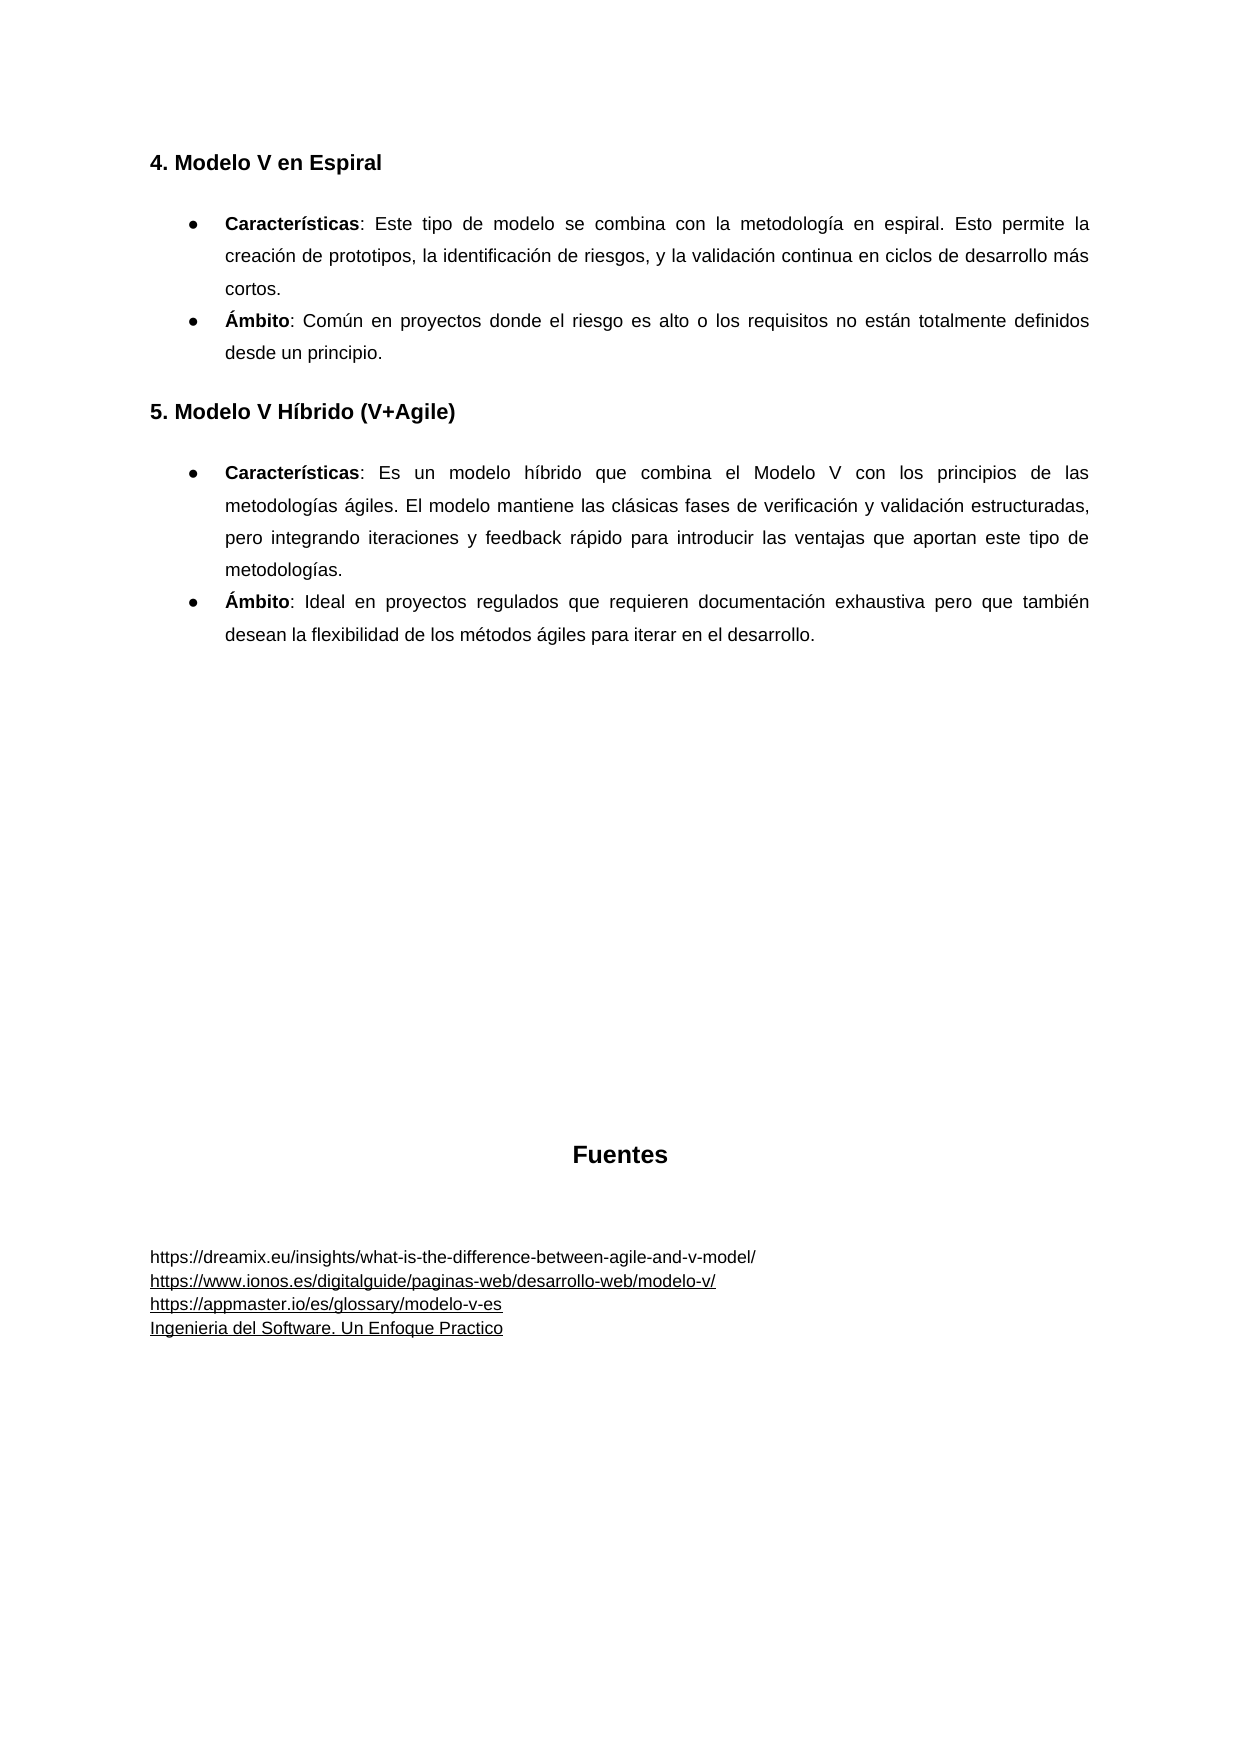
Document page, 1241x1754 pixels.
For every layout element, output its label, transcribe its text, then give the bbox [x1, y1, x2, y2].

text Fuentes [150, 1139, 1090, 1168]
text 4. Modelo V en Espiral [150, 150, 1090, 175]
text 5. Modelo V Híbrido (V+Agile) [150, 399, 1090, 424]
text https://dreamix.eu/insights/what-is-the-difference-between-agile-and-v-model/ [150, 1247, 1090, 1267]
text Ingenieria del Software. Un Enfoque Practico [150, 1317, 1090, 1338]
list Características: Es un modelo híbrido que combina el Modelo V con los principios de las metodologías ágiles. El modelo mantiene las clásicas fases de verificación y validación estructuradas, pero integrando iteraciones y feedback rápido para introducir las ventajas que aportan este tipo de metodologías. [187, 462, 1090, 581]
list Ámbito: Ideal en proyectos regulados que requieren documentación exhaustiva pero que también desean la flexibilidad de los métodos ágiles para iterar en el desarrollo. [187, 591, 1090, 645]
list Características: Este tipo de modelo se combina con la metodología en espiral. Esto permite la creación de prototipos, la identificación de riesgos, y la validación continua en ciclos de desarrollo más cortos. [187, 213, 1090, 299]
text https://www.ionos.es/digitalguide/paginas-web/desarrollo-web/modelo-v/ [150, 1271, 1090, 1291]
text https://appmaster.io/es/glossary/modelo-v-es [150, 1294, 1090, 1314]
list Ámbito: Común en proyectos donde el riesgo es alto o los requisitos no están totalmente definidos desde un principio. [187, 310, 1090, 363]
